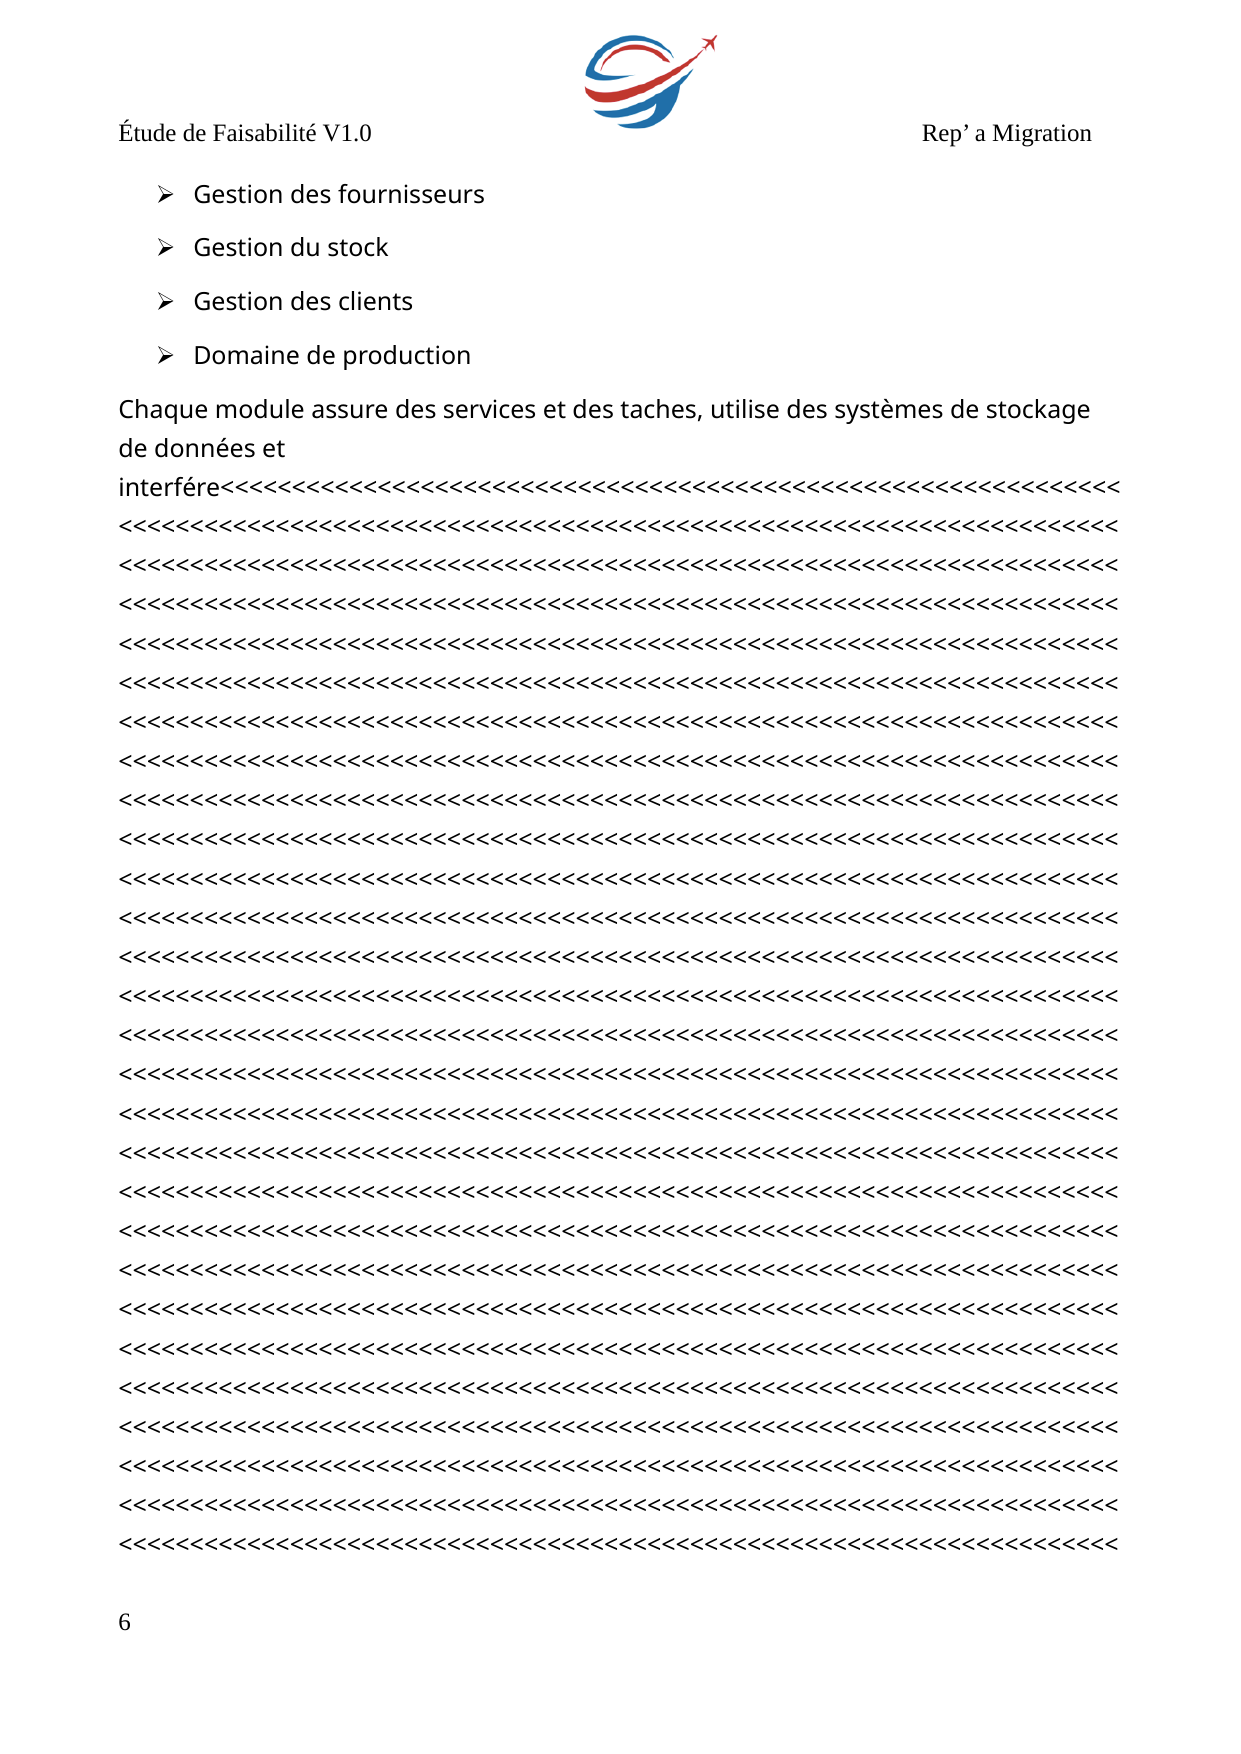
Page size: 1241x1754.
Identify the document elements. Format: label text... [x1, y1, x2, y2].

list Domaine de production [156, 338, 1122, 372]
list Gestion des clients [156, 284, 1122, 318]
picture [577, 14, 723, 155]
text Chaque module assure des services et des taches, utilise des systèmes de stockage de données et interfére<<<<<<<<<<<<<<<<<<<<<<<<<<<<<<<<<<<<<<<<<<<<<<<<<<<<<<<<<<<<<<<<<<<<<<<<<<<<<<<<<<<<<<<<<<<<<<<<<<<<<<<<<<<<<<<<<<<<<<<<<<<<<<<<<<<<<<<<<<<<<<<<<<<<<<<<<<<<<<<<<<<<<<<<<<<<<<<<<<<<<<<<<<<<<<<<<<<<<<<<<<<<<<<<<<<<<<<<<<<<<<<<<<<<<<<<<<<<<<<<<<<<<<<<<<<<<<<<<<<<<<<<<<<<<<<<<<<<<<<<<<<<<<<<<<<<<<<<<<<<<<<<<<<<<<<<<<<<<<<<<<<<<<<<<<<<<<<<<<<<<<<<<<<<<<<<<<<<<<<<<<<<<<<<<<<<<<<<<<<<<<<<<<<<<<<<<<<<<<<<<<<<<<<<<<<<<<<<<<<<<<<<<<<<<<<<<<<<<<<<<<<<<<<<<<<<<<<<<<<<<<<<<<<<<<<<<<<<<<<<<<<<<<<<<<<<<<<<<<<<<<<<<<<<<<<<<<<<<<<<<<<<<<<<<<<<<<<<<<<<<<<<<<<<<<<<<<<<<<<<<<<<<<<<<<<<<<<<<<<<<<<<<<<<<<<<<<<<<<<<<<<<<<<<<<<<<<<<<<<<<<<<<<<<<<<<<<<<<<<<<<<<<<<<<<<<<<<<<<<<<<<<<<<<<<<<<<<<<<<<<<<<<<<<<<<<<<<<<<<<<<<<<<<<<<<<<<<<<<<<<<<<<<<<<<<<<<<<<<<<<<<<<<<<<<<<<<<<<<<<<<<<<<<<<<<<<<<<<<<<<<<<<<<<<<<<<<<<<<<<<<<<<<<<<<<<<<<<<<<<<<<<<<<<<<<<<<<<<<<<<<<<<<<<<<<<<<<<<<<<<<<<<<<<<<<<<<<<<<<<<<<<<<<<<<<<<<<<<<<<<<<<<<<<<<<<<<<<<<<<<<<<<<<<<<<<<<<<<<<<<<<<<<<<<<<<<<<<<<<<<<<<<<<<<<<<<<<<<<<<<<<<<<<<<<<<<<<<<<<<<<<<<<<<<<<<<<<<<<<<<<<<<<<<<<<<<<<<<<<<<<<<<<<<<<<<<<<<<<<<<<<<<<<<<<<<<<<<<<<<<<<<<<<<<<<<<<<<<<<<<<<<<<<<<<<<<<<<<<<<<<<<<<<<<<<<<<<<<<<<<<<<<<<<<<<<<<<<<<<<<<<<<<<<<<<<<<<<<<<<<<<<<<<<<<<<<<<<<<<<<<<<<<<<<<<<<<<<<<<<<<<<<<<<<<<<<<<<<<<<<<<<<<<<<<<<<<<<<<<<<<<<<<<<<<<<<<<<<<<<<<<<<<<<<<<<<<<<<<<<<<<<<<<<<<<<<<<<<<<<<<<<<<<<<<<<<<<<<<<<<<<<<<<<<<<<<<<<<<<<<<<<<<<<<<<<<<<<<<<<<<<<<<<<<<<<<<<<<<<<<<<<<<<<<<<<<<<<<<<<<<<<<<<<<<<<<<<<<<<<<<<<<<<<<<<<<<<<<<<<<<<<<<<<<<<<<<<<<<<<<<<<<<<<<<<<<<<<<<<<<<<<<<<<<<<<<<<<<<<<<<<<<<<<<<<<<<<<<<<<<<<<<<<<<<<<<<<<<<<<<<<<<<<<<<<<<<<<<<<<<<<<<<<<<<<<<<<<<<<<<<<<<<<<<<<<<<<<<<<<<<<<<<<<<<<<<<<<<<<<<<<<<<<<<<<<<<<<<<<<<<<<<<<<<<<<<<<<<<<<<<<<<<<<<<<<<<<<<<<<<<<<<<<<<<<<<<<<<<<<<<<<<<<<<<<<<<<<<<<<<<<<<<<<<<<<<<<<<<<<<<<<<<<<<<<<<<<<<<<<<<<<<<<<<<<<<<<<<<<<<<<<<<<<<<<<<<<<<<<<<<<<<<<<<<<<<<<<<<<<<<<<<<<<<<<<<<<<<<<<<<<<<<<<<<<<<<<<<<<<<<<<<<<<<<<<<<<<<<<<<<<<<<<<<<<<<<<<<<<<<<<<<<<<<<<<<<<<<<<<<<<<<<<<<<<<< [118, 391, 1122, 1561]
list Gestion du stock [156, 230, 1122, 264]
list Gestion des fournisseurs [156, 176, 1122, 210]
